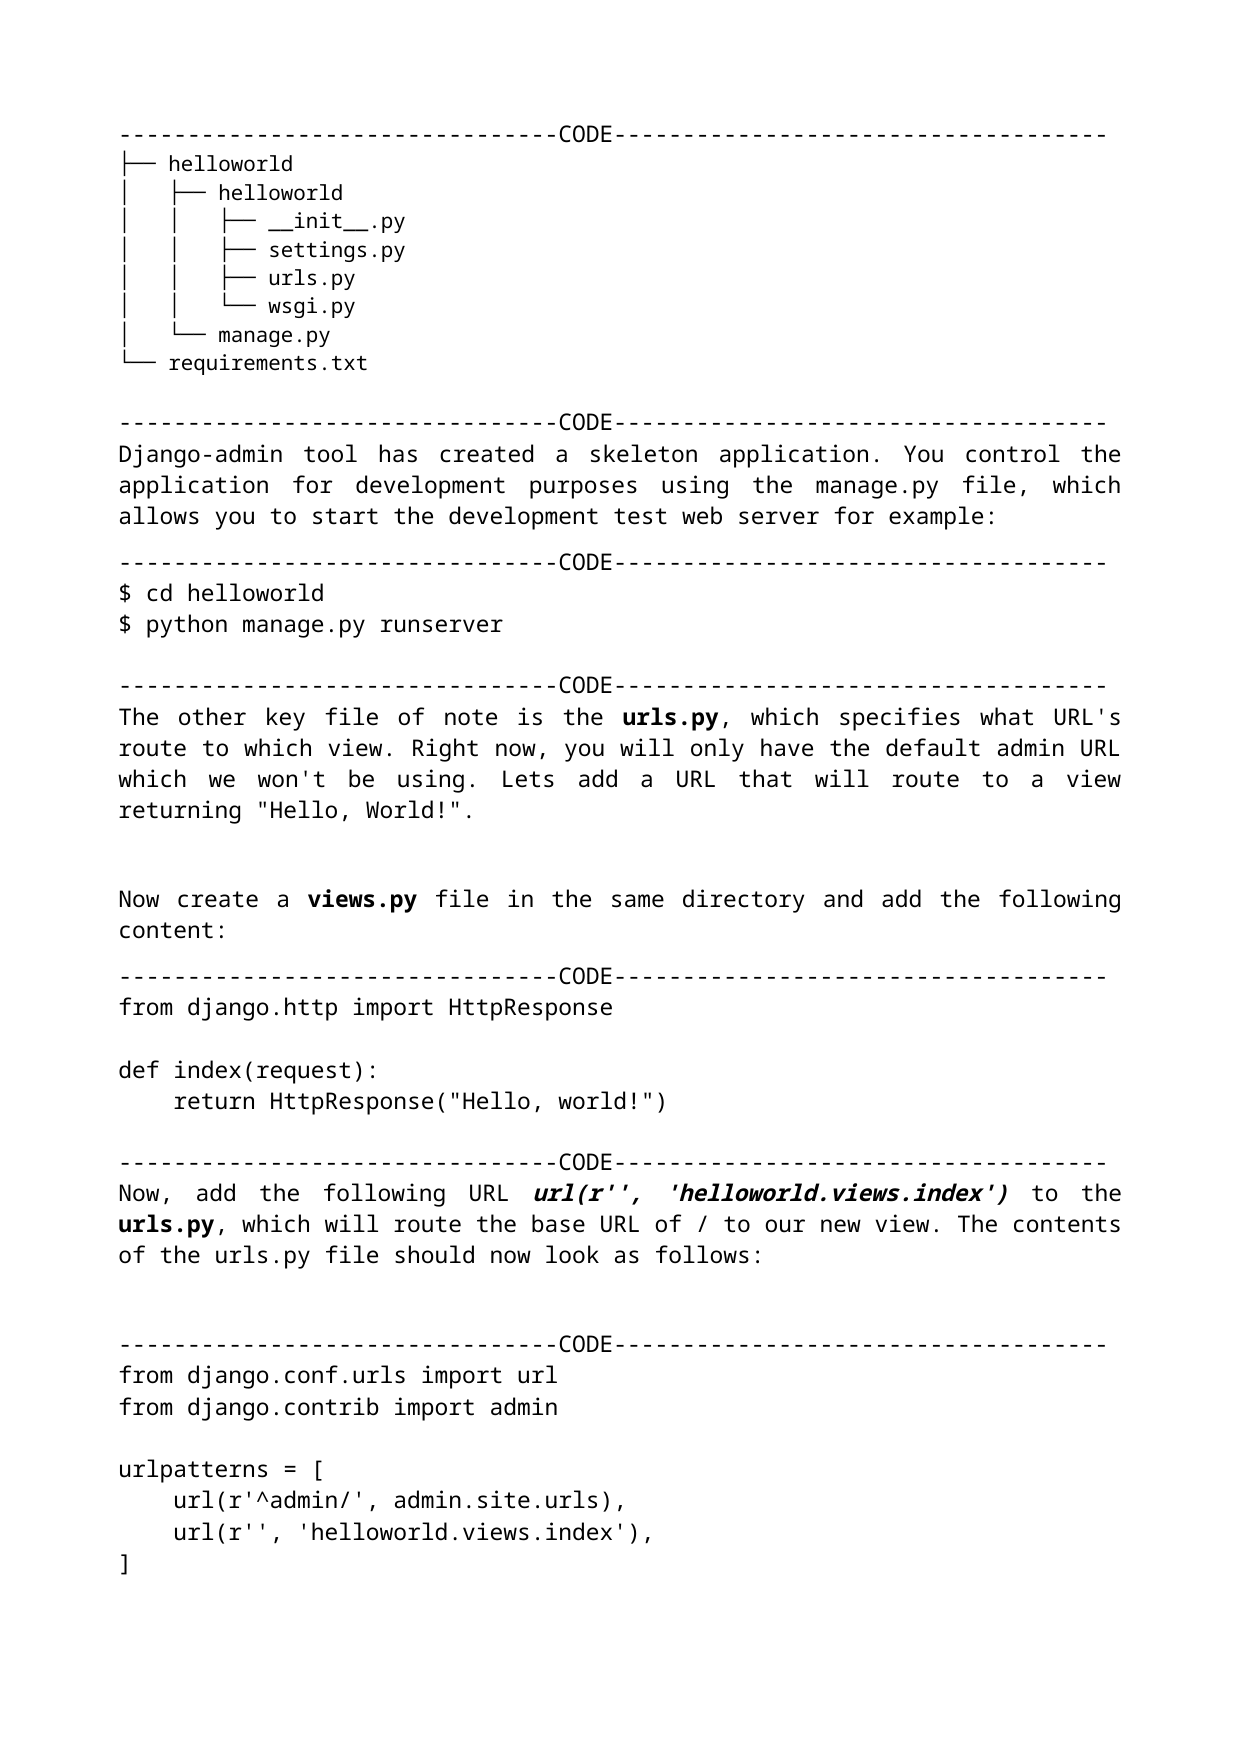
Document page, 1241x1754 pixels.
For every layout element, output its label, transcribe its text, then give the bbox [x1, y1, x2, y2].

text The other key file of note is the urls.py, which specifies what URL's route to which view. Right now, you will only have the default admin URL which we won't be using. Lets add a URL that will route to a view returning "Hello, World!". [118, 700, 1122, 825]
text │ │ ├── urls.py [118, 263, 1122, 292]
text from django.contrib import admin [118, 1391, 1122, 1422]
text │ ├── helloworld [118, 178, 1122, 206]
text --------------------------------CODE------------------------------------ [118, 406, 1122, 438]
text def index(request): [118, 1054, 1122, 1085]
text from django.conf.urls import url [118, 1359, 1122, 1391]
text --------------------------------CODE------------------------------------ [118, 960, 1122, 991]
text $ cd helloworld [118, 577, 1122, 608]
text $ python manage.py runserver [118, 608, 1122, 640]
text return HttpResponse("Hello, world!") [118, 1085, 1122, 1116]
text │ └── manage.py [118, 320, 1122, 348]
text urlpatterns = [ [118, 1453, 1122, 1484]
text --------------------------------CODE------------------------------------ [118, 1146, 1122, 1177]
text url(r'', 'helloworld.views.index'), [118, 1516, 1122, 1547]
text ├── helloworld [118, 149, 1122, 178]
text Now, add the following URL url(r'', 'helloworld.views.index') to the urls.py, which will route the base URL of / to our new view. The contents of the urls.py file should now look as follows: [118, 1177, 1122, 1271]
text Django-admin tool has created a skeleton application. You control the application for development purposes using the manage.py file, which allows you to start the development test web server for example: [118, 438, 1122, 531]
text │ │ └── wsgi.py [118, 292, 1122, 320]
text --------------------------------CODE------------------------------------ [118, 669, 1122, 700]
text │ │ ├── __init__.py [118, 206, 1122, 235]
text --------------------------------CODE------------------------------------ [118, 546, 1122, 577]
text --------------------------------CODE------------------------------------ [118, 118, 1122, 149]
text Now create a views.py file in the same directory and add the following content: [118, 883, 1122, 945]
text │ │ ├── settings.py [118, 235, 1122, 263]
text ] [118, 1547, 1122, 1578]
text └── requirements.txt [118, 348, 1122, 377]
text --------------------------------CODE------------------------------------ [118, 1328, 1122, 1359]
text from django.http import HttpResponse [118, 991, 1122, 1022]
text url(r'^admin/', admin.site.urls), [118, 1484, 1122, 1516]
